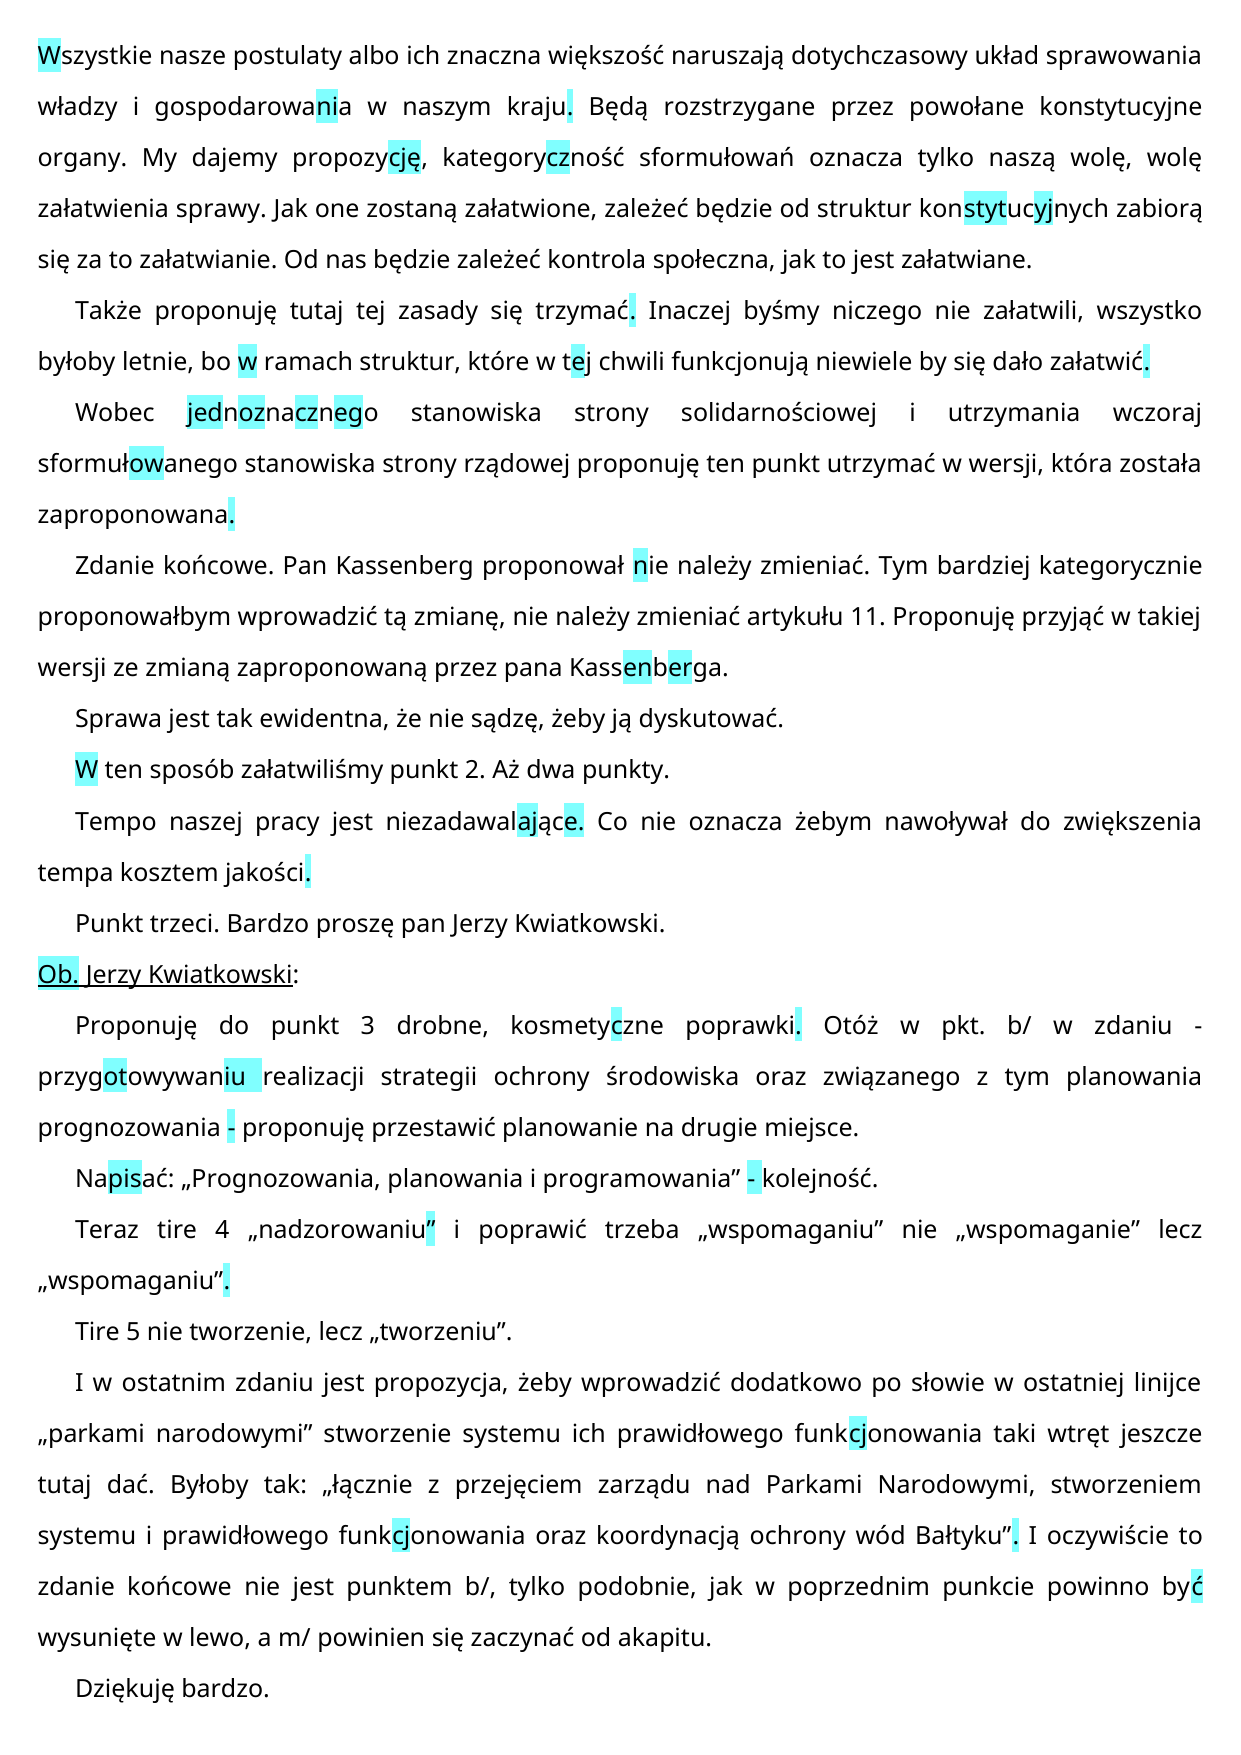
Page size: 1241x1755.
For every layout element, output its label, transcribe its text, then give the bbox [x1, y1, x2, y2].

text Zdanie końcowe. Pan Kassenberg proponował nie należy zmieniać. Tym bardziej kategorycznie proponowałbym wprowadzić tą zmianę, nie należy zmieniać artykułu 11. Proponuję przyjąć w takiej wersji ze zmianą zaproponowaną przez pana Kassenberga. [37, 548, 1203, 684]
text Także proponuję tutaj tej zasady się trzymać. Inaczej byśmy niczego nie załatwili, wszystko byłoby letnie, bo w ramach struktur, które w tej chwili funkcjonują niewiele by się dało załatwić. [37, 293, 1203, 378]
text Dziękuję bardzo. [37, 1671, 1203, 1705]
text Napisać: „Prognozowania, planowania i programowania” - kolejność. [37, 1160, 1203, 1194]
text Sprawa jest tak ewidentna, że nie sądzę, żeby ją dyskutować. [37, 701, 1203, 735]
text Ob. Jerzy Kwiatkowski: [37, 956, 1203, 990]
text Punkt trzeci. Bardzo proszę pan Jerzy Kwiatkowski. [37, 905, 1203, 939]
text Wszystkie nasze postulaty albo ich znaczna większość naruszają dotychczasowy układ sprawowania władzy i gospodarowania w naszym kraju. Będą rozstrzygane przez powołane konstytucyjne organy. My dajemy propozycję, kategoryczność sformułowań oznacza tylko naszą wolę, wolę załatwienia sprawy. Jak one zostaną załatwione, zależeć będzie od struktur konstytucyjnych zabiorą się za to załatwianie. Od nas będzie zależeć kontrola społeczna, jak to jest załatwiane. [37, 37, 1203, 276]
text W ten sposób załatwiliśmy punkt 2. Aż dwa punkty. [37, 752, 1203, 786]
text Tire 5 nie tworzenie, lecz „tworzeniu”. [37, 1313, 1203, 1348]
text Tempo naszej pracy jest niezadawalające. Co nie oznacza żebym nawoływał do zwiększenia tempa kosztem jakości. [37, 803, 1203, 888]
text I w ostatnim zdaniu jest propozycja, żeby wprowadzić dodatkowo po słowie w ostatniej linijce „parkami narodowymi” stworzenie systemu ich prawidłowego funkcjonowania taki wtręt jeszcze tutaj dać. Byłoby tak: „łącznie z przejęciem zarządu nad Parkami Narodowymi, stworzeniem systemu i prawidłowego funkcjonowania oraz koordynacją ochrony wód Bałtyku”. I oczywiście to zdanie końcowe nie jest punktem b/, tylko podobnie, jak w poprzednim punkcie powinno być wysunięte w lewo, a m/ powinien się zaczynać od akapitu. [37, 1364, 1203, 1654]
text Proponuję do punkt 3 drobne, kosmetyczne poprawki. Otóż w pkt. b/ w zdaniu - przygotowywaniu realizacji strategii ochrony środowiska oraz związanego z tym planowania prognozowania - proponuję przestawić planowanie na drugie miejsce. [37, 1007, 1203, 1143]
text Wobec jednoznacznego stanowiska strony solidarnościowej i utrzymania wczoraj sformułowanego stanowiska strony rządowej proponuję ten punkt utrzymać w wersji, która została zaproponowana. [37, 395, 1203, 531]
text Teraz tire 4 „nadzorowaniu” i poprawić trzeba „wspomaganiu” nie „wspomaganie” lecz „wspomaganiu”. [37, 1211, 1203, 1297]
